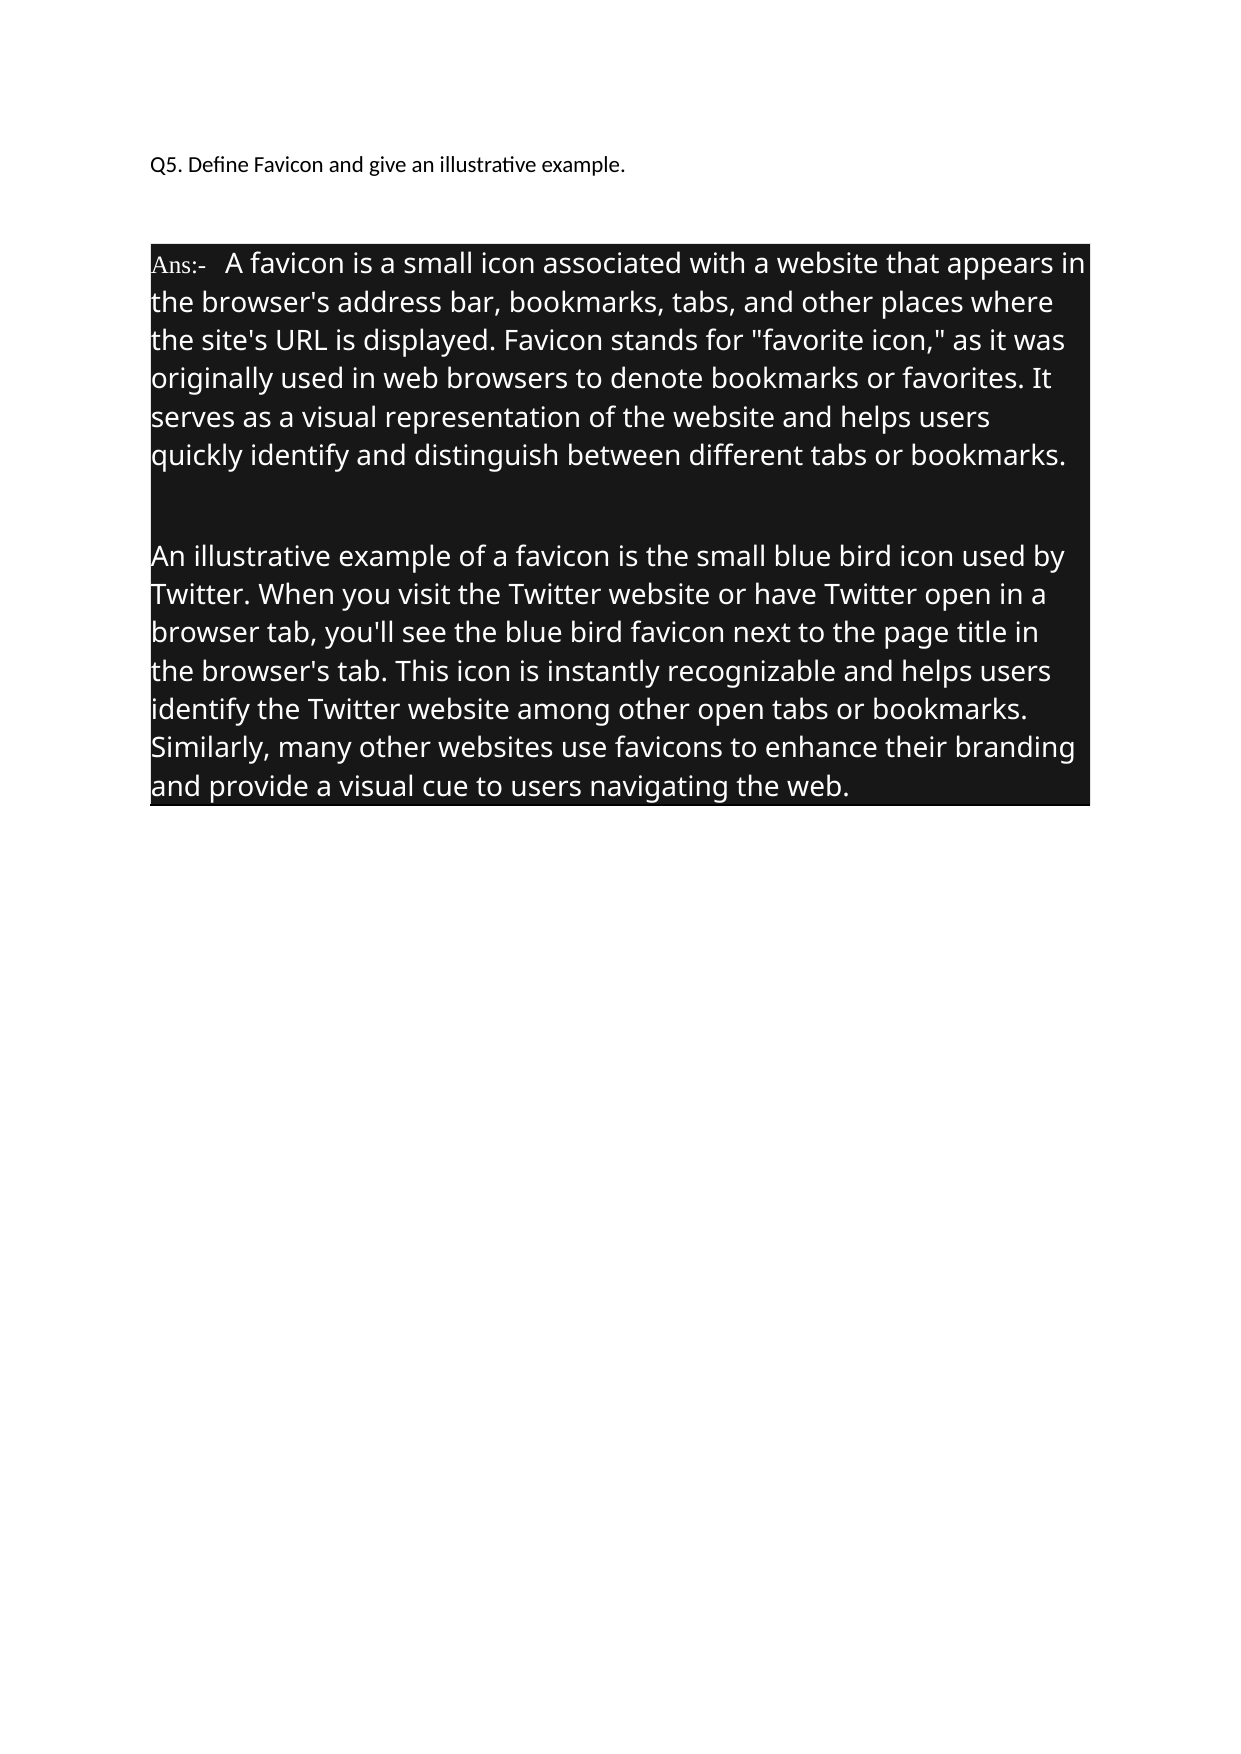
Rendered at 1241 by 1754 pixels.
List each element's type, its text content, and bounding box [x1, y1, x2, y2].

text Ans:- A favicon is a small icon associated with a website that appears in the browser's address bar, bookmarks, tabs, and other places where the site's URL is displayed. Favicon stands for "favorite icon," as it was originally used in web browsers to denote bookmarks or favorites. It serves as a visual representation of the website and helps users quickly identify and distinguish between different tabs or bookmarks. [151, 244, 1090, 474]
text Q5. Define Favicon and give an illustrative example. [150, 150, 1090, 178]
text An illustrative example of a favicon is the small blue bird icon used by Twitter. When you visit the Twitter website or have Twitter open in a browser tab, you'll see the blue bird favicon next to the page title in the browser's tab. This icon is instantly recognizable and helps users identify the Twitter website among other open tabs or bookmarks. Similarly, many other websites use favicons to enhance their branding and provide a visual cue to users navigating the web. [151, 536, 1090, 804]
